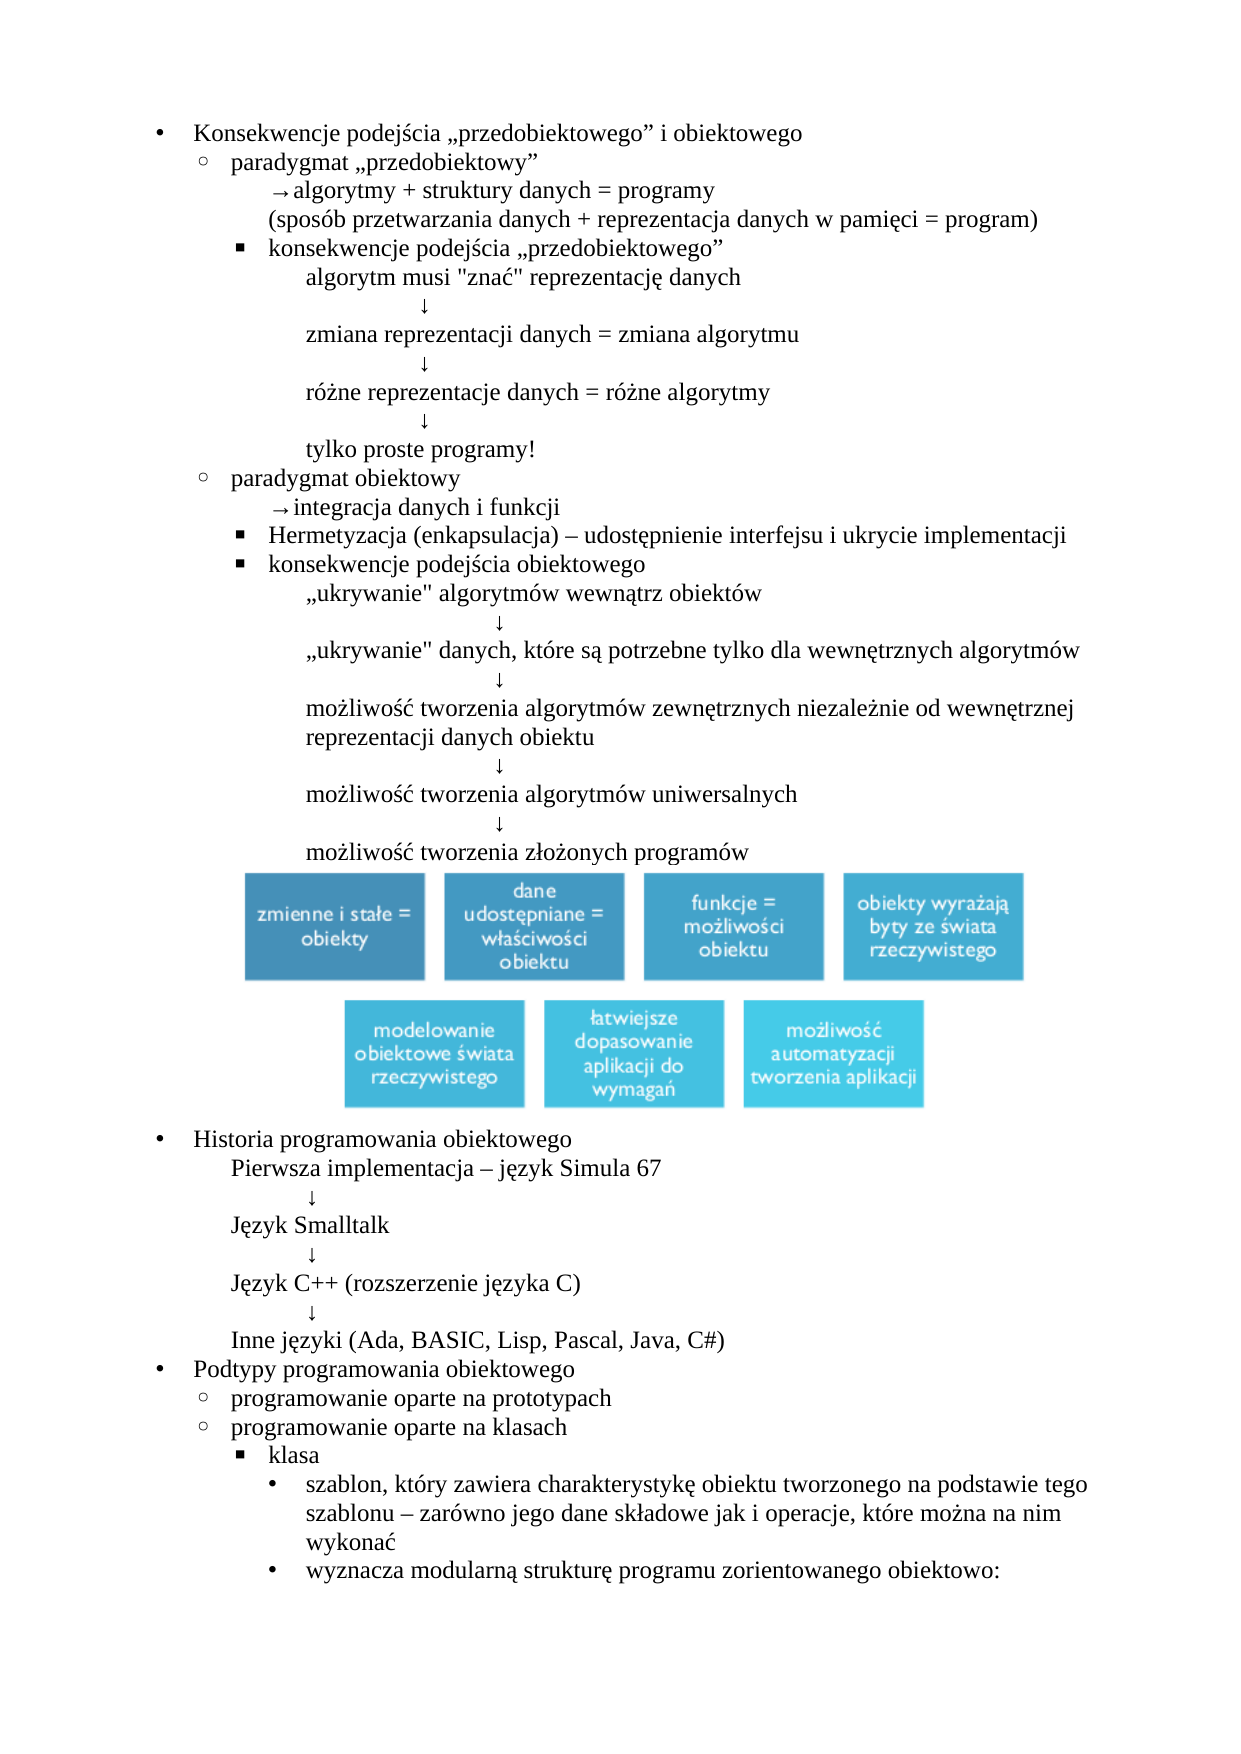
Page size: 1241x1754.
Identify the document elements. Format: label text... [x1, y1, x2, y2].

list ↓ [456, 607, 1122, 636]
list Hermetyzacja (enkapsulacja) – udostępnienie interfejsu i ukrycie implementacji [231, 521, 1122, 549]
list Konsekwencje podejścia „przedobiektowego” i obiektowego [156, 118, 1122, 147]
list możliwość tworzenia algorytmów zewnętrznych niezależnie od wewnętrznej reprezentacji danych obiektu [268, 693, 1122, 751]
list →algorytmy + struktury danych = programy [231, 176, 1122, 204]
list możliwość tworzenia algorytmów uniwersalnych [268, 779, 1122, 808]
list Język Smalltalk [193, 1211, 1122, 1239]
list „ukrywanie" algorytmów wewnątrz obiektów [268, 578, 1122, 607]
list ↓ [456, 808, 1122, 837]
list →integracja danych i funkcji [231, 492, 1122, 521]
list algorytm musi "znać" reprezentację danych [268, 262, 1122, 291]
list różne reprezentacje danych = różne algorytmy [268, 377, 1122, 406]
list Podtypy programowania obiektowego [156, 1354, 1122, 1383]
list tylko proste programy! [268, 434, 1122, 463]
list Inne języki (Ada, BASIC, Lisp, Pascal, Java, C#) [193, 1326, 1122, 1354]
list ↓ [381, 348, 1122, 377]
list paradygmat obiektowy [193, 463, 1122, 492]
list (sposób przetwarzania danych + reprezentacja danych w pamięci = program) [231, 204, 1122, 233]
list Pierwsza implementacja – język Simula 67 [193, 1153, 1122, 1182]
list konsekwencje podejścia „przedobiektowego” [231, 233, 1122, 262]
list szablon, który zawiera charakterystykę obiektu tworzonego na podstawie tego szablonu – zarówno jego dane składowe jak i operacje, które można na nim wykonać [268, 1469, 1122, 1556]
list ↓ [381, 406, 1122, 434]
list ↓ [456, 751, 1122, 779]
list „ukrywanie" danych, które są potrzebne tylko dla wewnętrznych algorytmów [268, 636, 1122, 664]
picture [237, 865, 1035, 1122]
list ↓ [456, 664, 1122, 693]
list wyznacza modularną strukturę programu zorientowanego obiektowo: [268, 1556, 1122, 1584]
list paradygmat „przedobiektowy” [193, 147, 1122, 176]
list konsekwencje podejścia obiektowego [231, 549, 1122, 578]
list klasa [231, 1441, 1122, 1469]
list ↓ [268, 1182, 1122, 1211]
list zmiana reprezentacji danych = zmiana algorytmu [268, 319, 1122, 348]
list programowanie oparte na klasach [193, 1412, 1122, 1441]
list Język C++ (rozszerzenie języka C) [193, 1268, 1122, 1297]
list ↓ [381, 291, 1122, 319]
list ↓ [268, 1239, 1122, 1268]
list programowanie oparte na prototypach [193, 1383, 1122, 1412]
list ↓ [268, 1297, 1122, 1326]
list Historia programowania obiektowego [156, 1124, 1122, 1153]
list możliwość tworzenia złożonych programów [268, 837, 1122, 866]
